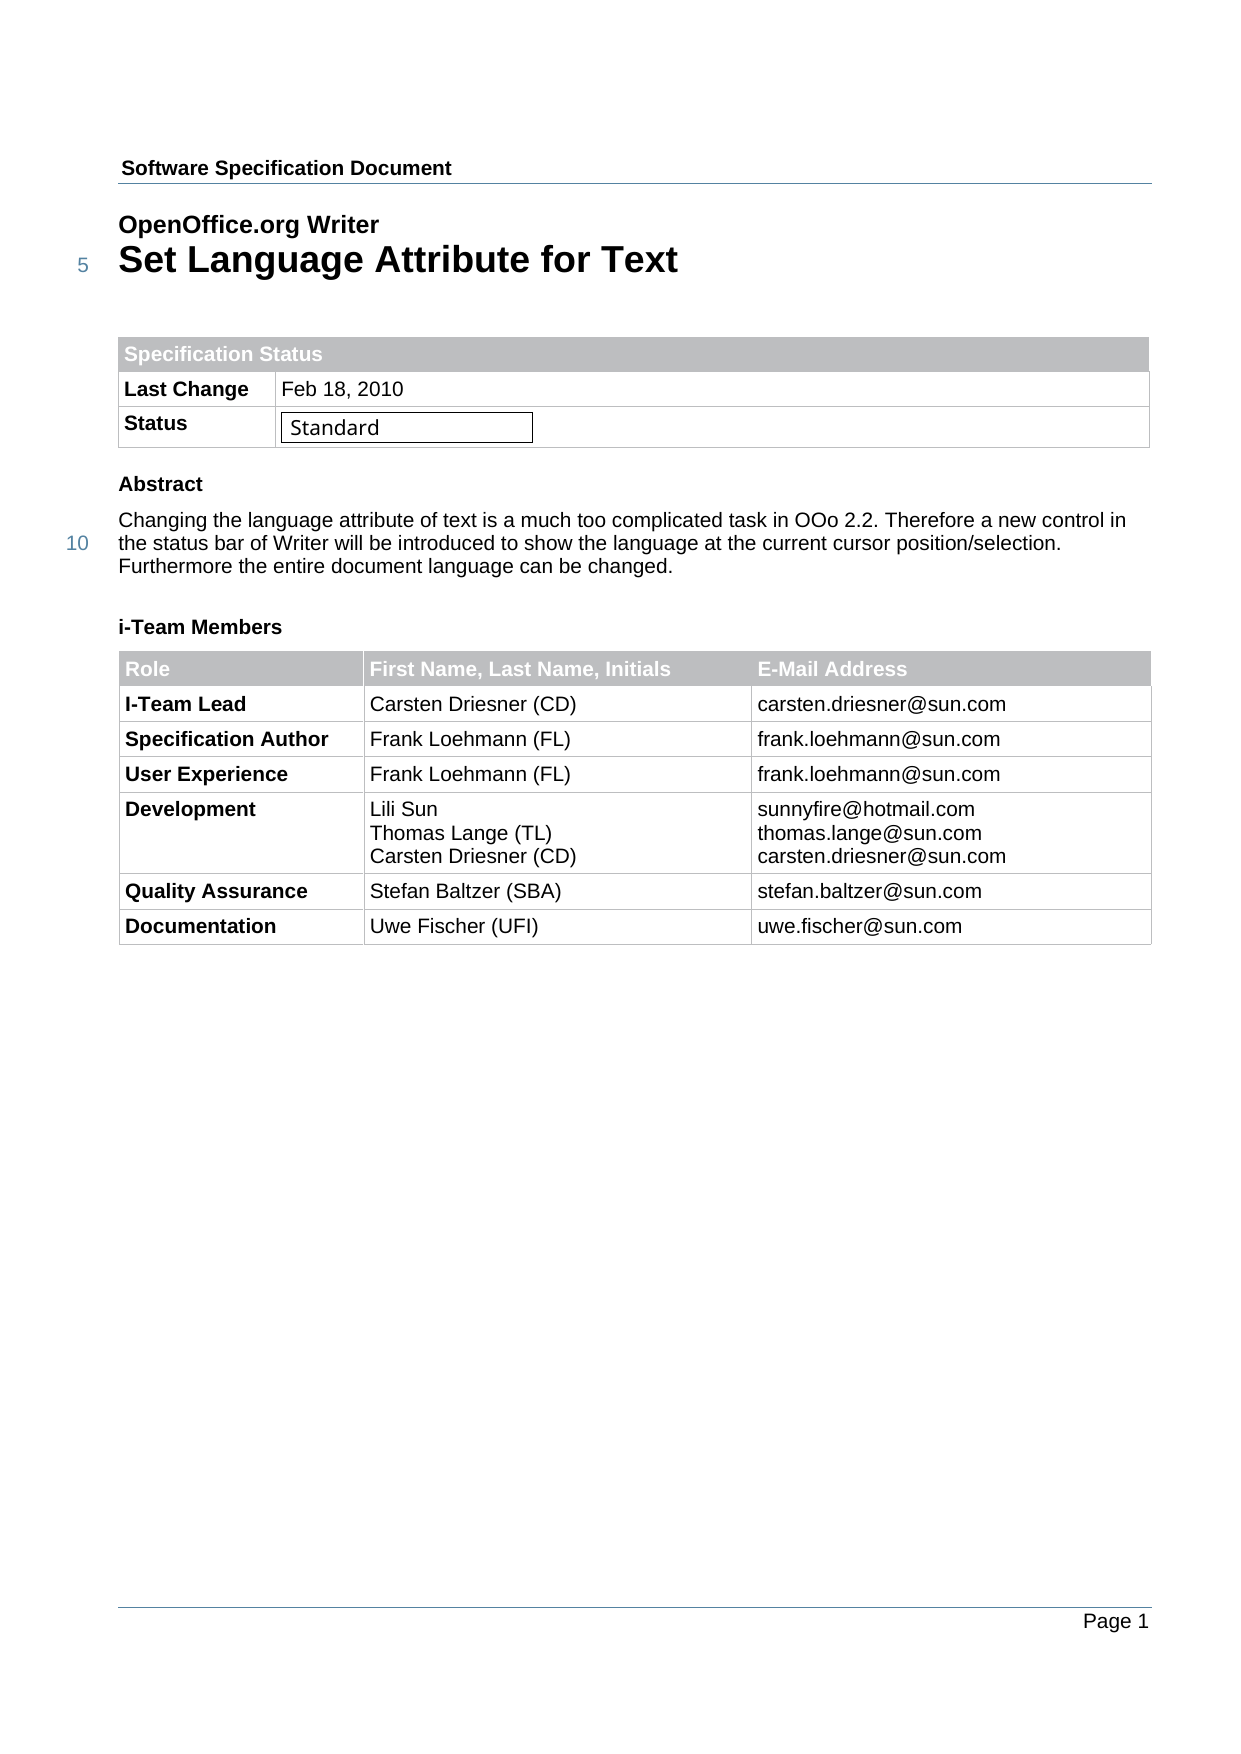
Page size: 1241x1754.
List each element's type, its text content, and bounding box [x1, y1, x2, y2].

table_cell User Experience [120, 757, 363, 792]
table_cell Carsten Driesner (CD) [365, 686, 751, 721]
table_cell Lili Sun Thomas Lange (TL) Carsten Driesner (CD) [365, 793, 751, 873]
table_cell sunnyfire@hotmail.com thomas.lange@sun.com carsten.driesner@sun.com [752, 793, 1151, 873]
table_cell Last Change [119, 372, 275, 406]
table_cell Feb 18, 2010 [276, 372, 1149, 406]
text Set Language Attribute for Text [118, 239, 1152, 281]
table_cell stefan.baltzer@sun.com [752, 874, 1151, 909]
table_cell Frank Loehmann (FL) [365, 757, 751, 792]
table_cell Quality Assurance [120, 874, 363, 909]
table_cell frank.loehmann@sun.com [752, 757, 1151, 792]
table_header Role [119, 651, 363, 686]
table_cell carsten.driesner@sun.com [752, 686, 1151, 721]
table_cell I-Team Lead [120, 686, 363, 721]
table_cell Uwe Fischer (UFI) [365, 910, 751, 944]
table_cell frank.loehmann@sun.com [752, 722, 1151, 756]
table_cell Stefan Baltzer (SBA) [365, 874, 751, 909]
table_cell PRELIMINARY status is the initial conception of a specification. STANDARD A specification with status Standard is considered to be stable and has the approval of the i-Team. OBSOLETE An Obsolete specification is a specification that has been identified unnecessary. For example due to; technology changes or changes in other standards or specifications. [276, 407, 1149, 447]
table_cell Specification Author [120, 722, 363, 756]
table_header Specification Status [118, 337, 1149, 371]
table_cell Documentation [120, 910, 363, 944]
text Changing the language attribute of text is a much too complicated task in OOo 2.2. Therefore a new control in the status bar of Writer will be introduced to show the language at the current cursor position/selection. Furthermore the entire document language can be changed. [118, 508, 1152, 578]
table_header E-Mail Address [751, 651, 1151, 686]
text OpenOffice.org Writer [118, 211, 1152, 239]
table_cell Development [120, 793, 363, 873]
subtitle Abstract [118, 472, 1152, 496]
table_cell Status [119, 407, 275, 447]
text Software Specification Document [118, 154, 1152, 183]
table_header First Name, Last Name, Initials [364, 651, 751, 686]
subtitle i-Team Members [118, 615, 1152, 639]
table_cell Frank Loehmann (FL) [365, 722, 751, 756]
table_cell uwe.fischer@sun.com [752, 910, 1151, 944]
